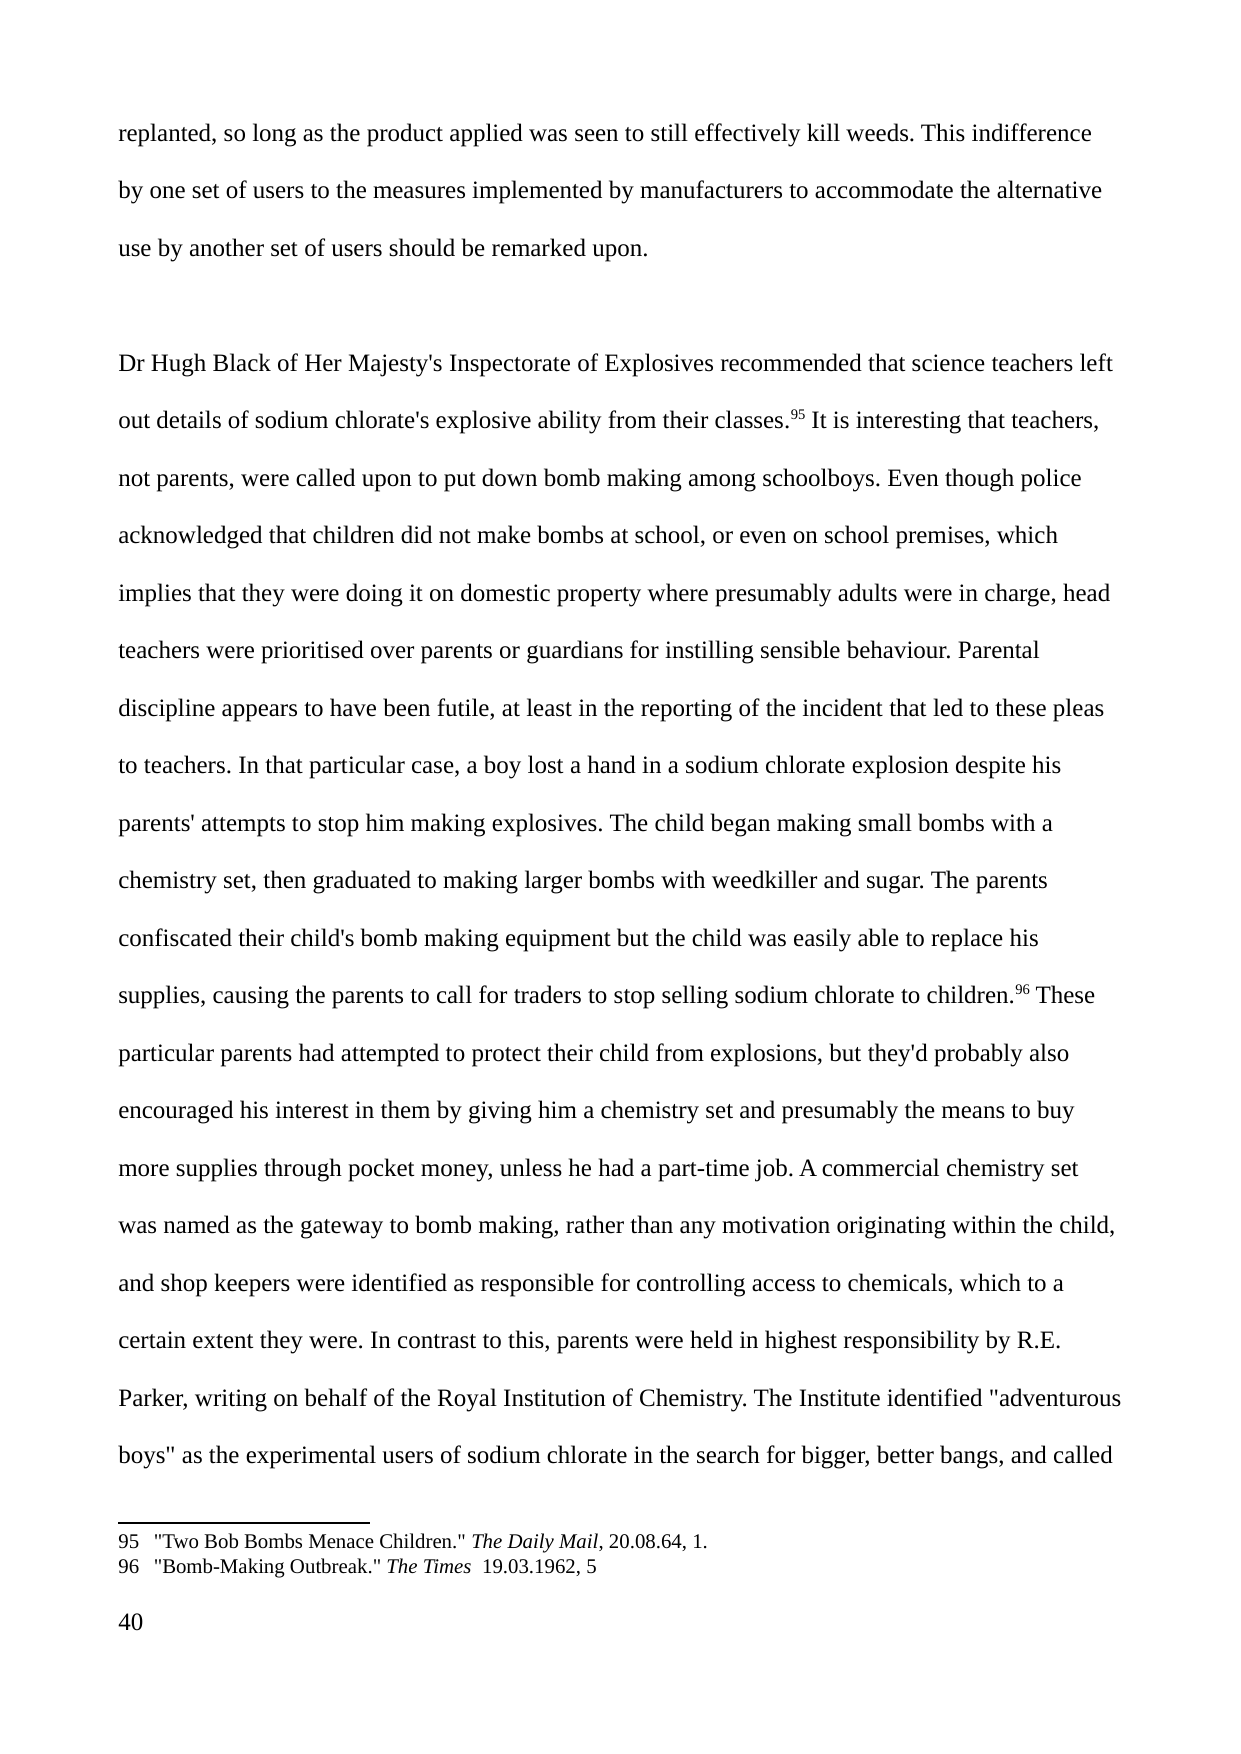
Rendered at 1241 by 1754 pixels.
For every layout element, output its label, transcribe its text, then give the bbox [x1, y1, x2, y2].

text "Two Bob Bombs Menace Children." The Daily Mail, 20.08.64, 1. [118, 1529, 1122, 1553]
text "Bomb-Making Outbreak." The Times 19.03.1962, 5 [118, 1553, 1122, 1578]
text Dr Hugh Black of Her Majesty's Inspectorate of Explosives recommended that science teachers left out details of sodium chlorate's explosive ability from their classes. It is interesting that teachers, not parents, were called upon to put down bomb making among schoolboys. Even though police acknowledged that children did not make bombs at school, or even on school premises, which implies that they were doing it on domestic property where presumably adults were in charge, head teachers were prioritised over parents or guardians for instilling sensible behaviour. Parental discipline appears to have been futile, at least in the reporting of the incident that led to these pleas to teachers. In that particular case, a boy lost a hand in a sodium chlorate explosion despite his parents' attempts to stop him making explosives. The child began making small bombs with a chemistry set, then graduated to making larger bombs with weedkiller and sugar. The parents confiscated their child's bomb making equipment but the child was easily able to replace his supplies, causing the parents to call for traders to stop selling sodium chlorate to children. These particular parents had attempted to protect their child from explosions, but they'd probably also encouraged his interest in them by giving him a chemistry set and presumably the means to buy more supplies through pocket money, unless he had a part-time job. A commercial chemistry set was named as the gateway to bomb making, rather than any motivation originating within the child, and shop keepers were identified as responsible for controlling access to chemicals, which to a certain extent they were. In contrast to this, parents were held in highest responsibility by R.E. Parker, writing on behalf of the Royal Institution of Chemistry. The Institute identified "adventurous boys" as the experimental users of sodium chlorate in the search for bigger, better bangs, and called [118, 348, 1122, 1469]
text replanted, so long as the product applied was seen to still effectively kill weeds. This indifference by one set of users to the measures implemented by manufacturers to accommodate the alternative use by another set of users should be remarked upon. [118, 118, 1122, 262]
